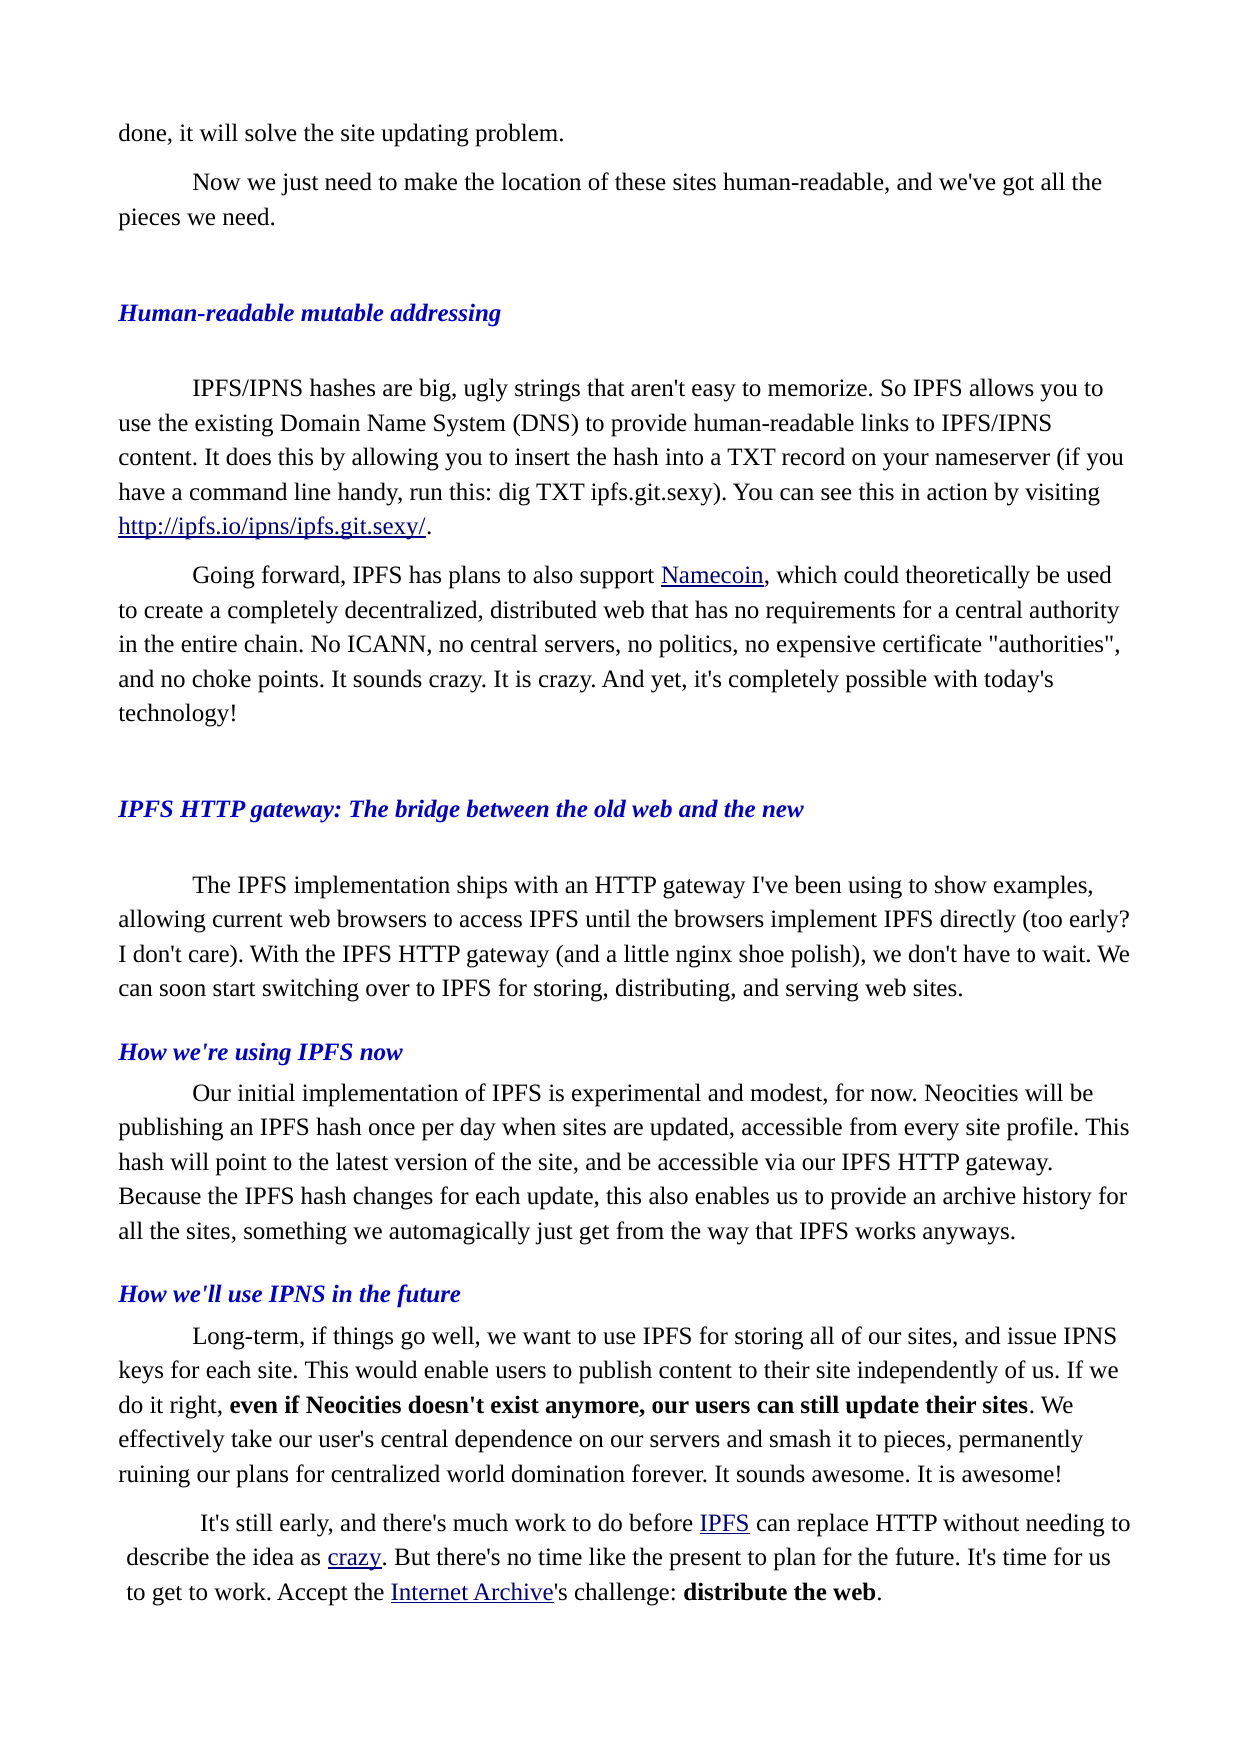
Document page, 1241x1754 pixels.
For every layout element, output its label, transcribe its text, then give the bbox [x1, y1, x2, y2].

text IPFS/IPNS hashes are big, ugly strings that aren't easy to memorize. So IPFS allows you to use the existing Domain Name System (DNS) to provide human-readable links to IPFS/IPNS content. It does this by allowing you to insert the hash into a TXT record on your nameserver (if you have a command line handy, run this: dig TXT ipfs.git.sexy). You can see this in action by visiting http://ipfs.io/ipns/ipfs.git.sexy/. [118, 373, 1134, 540]
text Now we just need to make the location of these sites human-readable, and we've got all the pieces we need. [118, 167, 1134, 230]
subtitle Human-readable mutable addressing [118, 298, 1134, 326]
text Our initial implementation of IPFS is experimental and modest, for now. Neocities will be publishing an IPFS hash once per day when sites are updated, accessible from every site profile. This hash will point to the latest version of the site, and be accessible via our IPFS HTTP gateway. Because the IPFS hash changes for each update, this also enables us to provide an archive history for all the sites, something we automagically just get from the way that IPFS works anyways. [118, 1078, 1134, 1245]
subtitle How we're using IPFS now [118, 1037, 1134, 1066]
text The IPFS implementation ships with an HTTP gateway I've been using to show examples, allowing current web browsers to access IPFS until the browsers implement IPFS directly (too early? I don't care). With the IPFS HTTP gateway (and a little nginx shoe polish), we don't have to wait. We can soon start switching over to IPFS for storing, distributing, and serving web sites. [118, 870, 1134, 1002]
text It's still early, and there's much work to do before IPFS can replace HTTP without needing to describe the idea as crazy. But there's no time like the present to plan for the future. It's time for us to get to work. Accept the Internet Archive's challenge: distribute the web. [126, 1508, 1134, 1606]
text Long-term, if things go well, we want to use IPFS for storing all of our sites, and issue IPNS keys for each site. This would enable users to publish content to their site independently of us. If we do it right, even if Neocities doesn't exist anymore, our users can still update their sites. We effectively take our user's central dependence on our servers and smash it to pieces, permanently ruining our plans for centralized world domination forever. It sounds awesome. It is awesome! [118, 1321, 1134, 1487]
subtitle IPFS HTTP gateway: The bridge between the old web and the new [118, 794, 1134, 823]
subtitle How we'll use IPNS in the future [118, 1279, 1134, 1308]
text done, it will solve the site updating problem. [118, 118, 1134, 147]
text Going forward, IPFS has plans to also support Namecoin, which could theoretically be used to create a completely decentralized, distributed web that has no requirements for a central authority in the entire chain. No ICANN, no central servers, no politics, no expensive certificate "authorities", and no choke points. It sounds crazy. It is crazy. And yet, it's completely possible with today's technology! [118, 560, 1134, 727]
